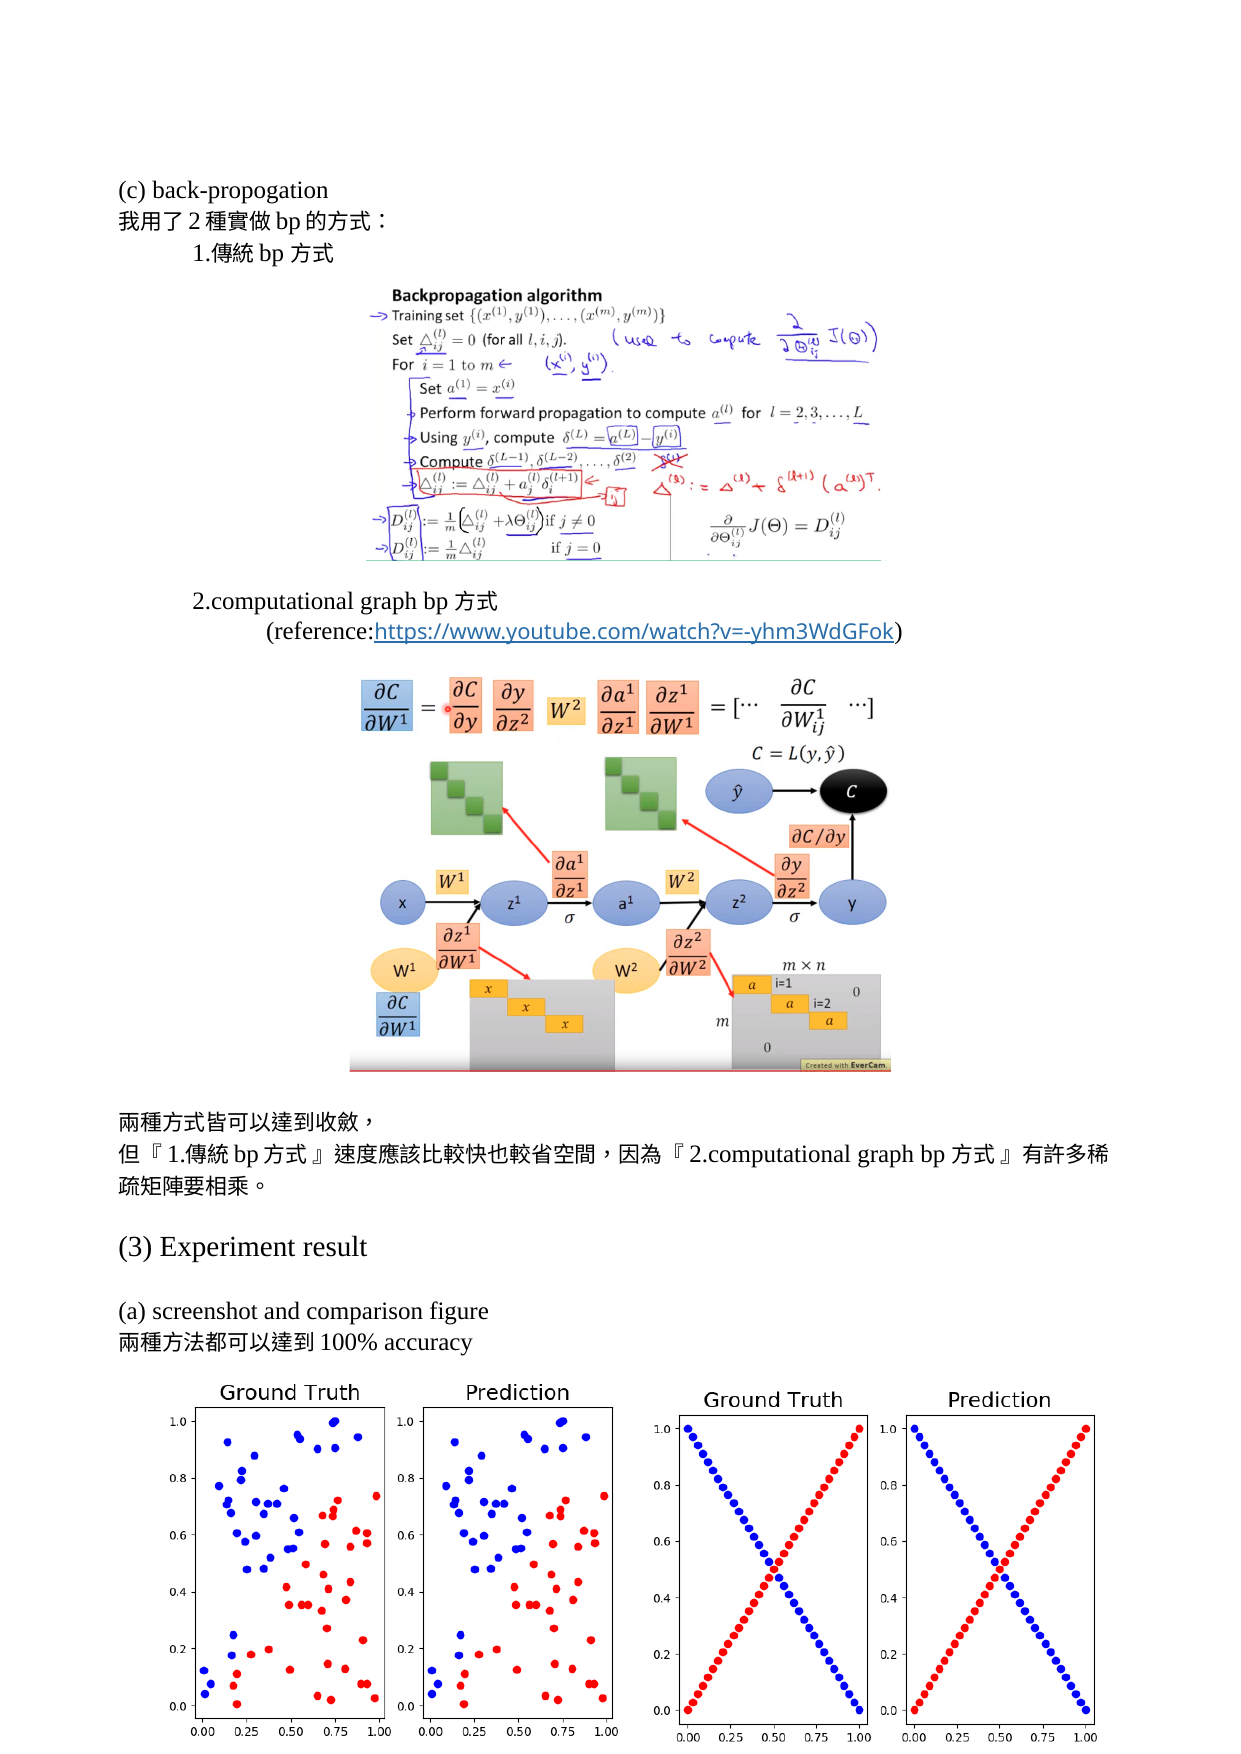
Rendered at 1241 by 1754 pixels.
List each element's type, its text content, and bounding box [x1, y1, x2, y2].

text 2.computational graph bp 方式 [118, 584, 1122, 616]
text (c) back-propogation [118, 176, 1122, 204]
text (reference:https://www.youtube.com/watch?v=-yhm3WdGFok) [118, 616, 1122, 645]
text 1.傳統bp 方式 [118, 236, 1122, 268]
text (a) screenshot and comparison figure [118, 1296, 1122, 1325]
text 兩種方法都可以達到100% accuracy [118, 1325, 1122, 1357]
text 我用了2種實做bp的方式： [118, 204, 1122, 236]
picture [349, 674, 891, 1072]
text 兩種方式皆可以達到收斂， [118, 1105, 1122, 1137]
picture [146, 1369, 1111, 1752]
picture [365, 279, 887, 561]
text 但『 1.傳統bp方式 』速度應該比較快也較省空間，因為『 2.computational graph bp 方式 』有許多稀疏矩陣要相乘。 [118, 1137, 1122, 1200]
text (3) Experiment result [118, 1229, 1122, 1263]
